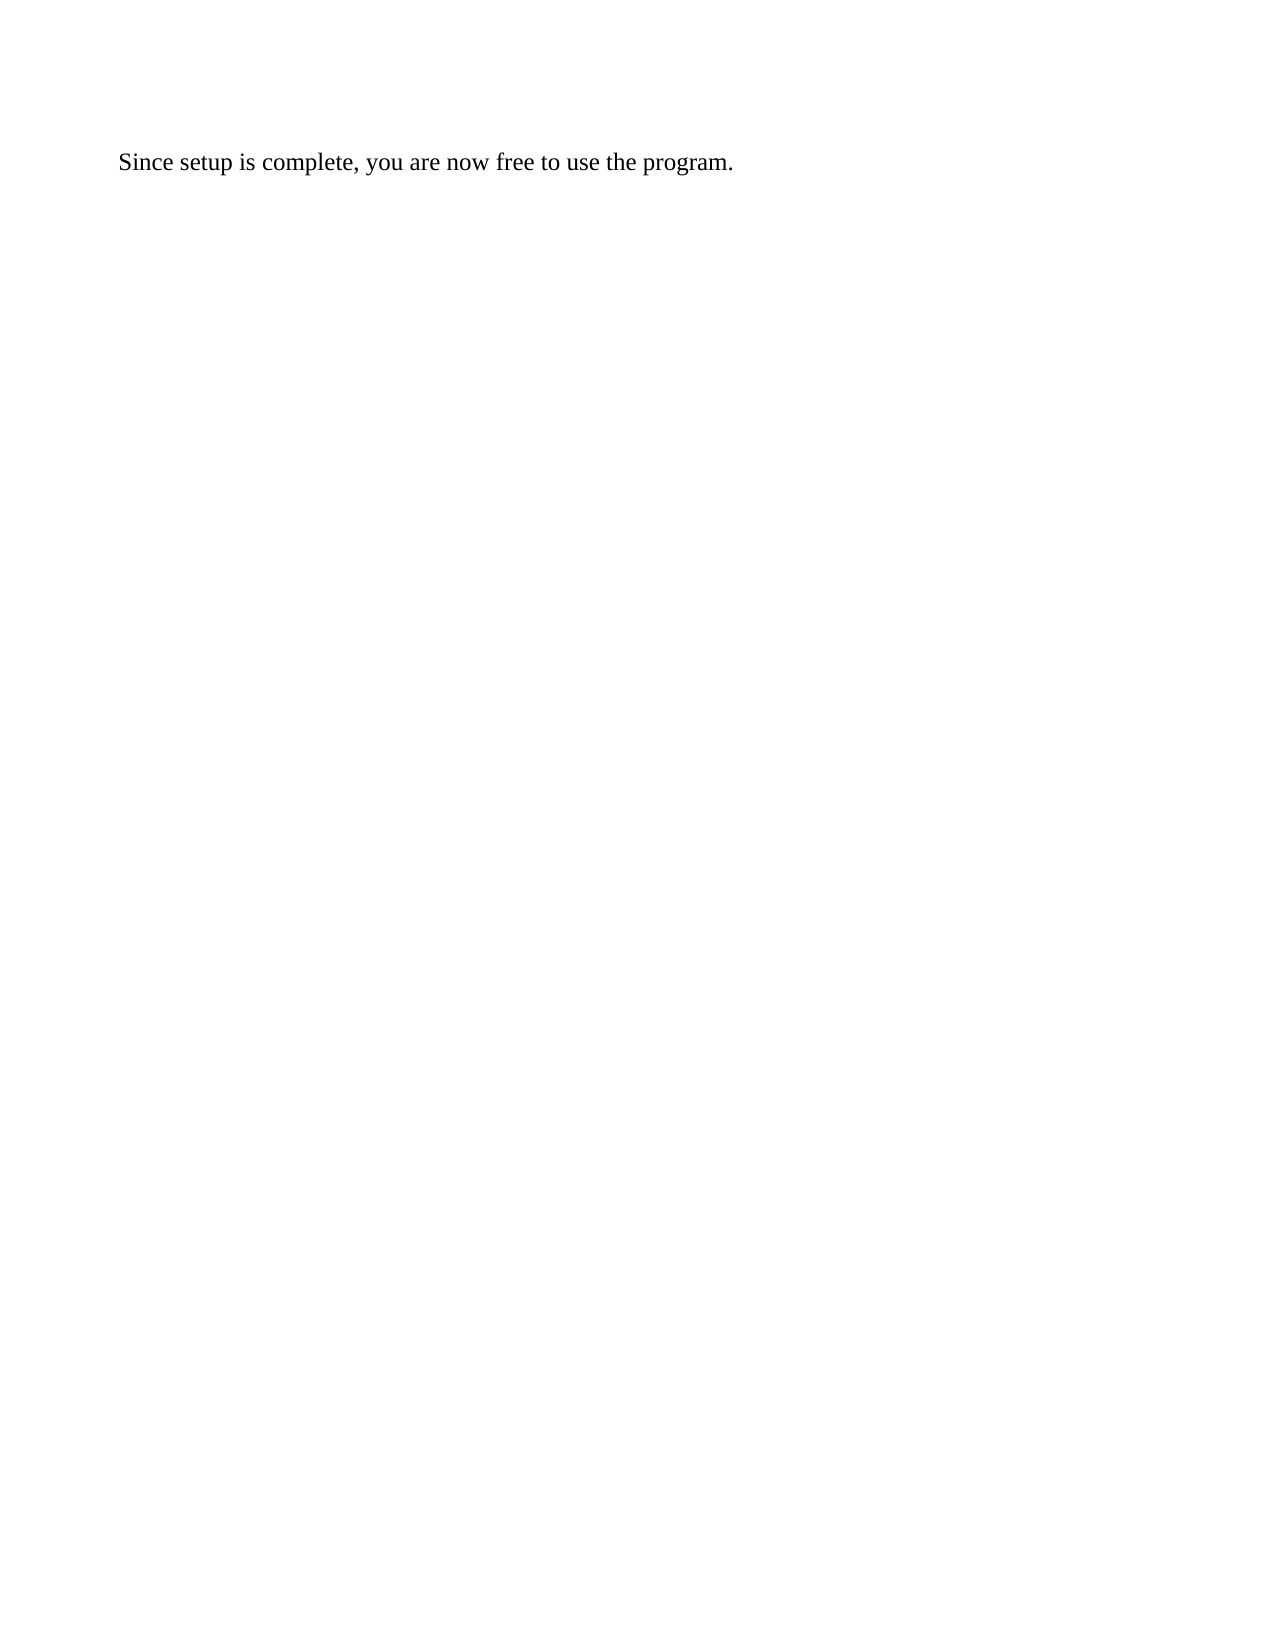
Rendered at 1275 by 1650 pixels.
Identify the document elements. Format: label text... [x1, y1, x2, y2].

text Since setup is complete, you are now free to use the program. [118, 147, 1157, 176]
